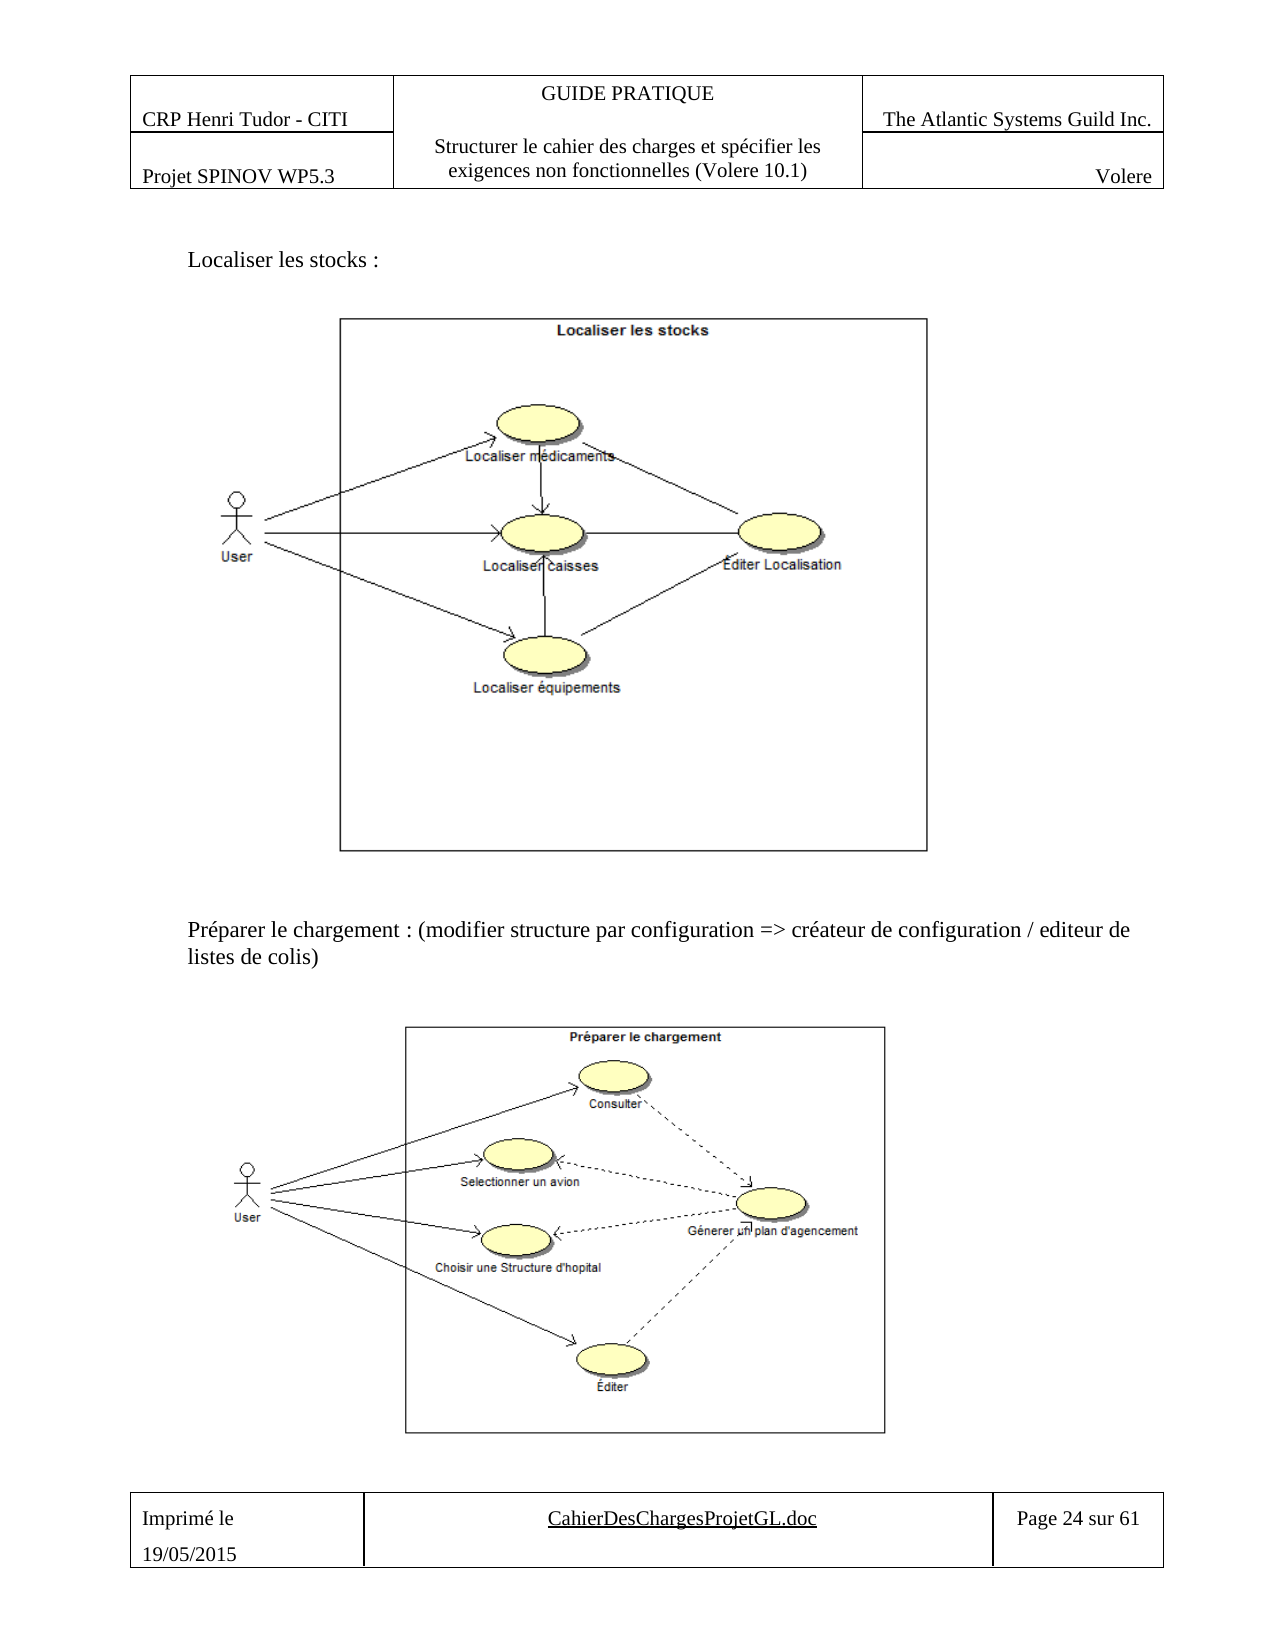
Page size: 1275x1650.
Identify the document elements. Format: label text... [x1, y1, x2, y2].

picture [187, 272, 996, 886]
text Localiser les stocks : [187, 246, 1137, 885]
text Préparer le chargement : (modifier structure par configuration => créateur de configuration / editeur de listes de colis) [187, 917, 1137, 969]
picture [187, 1000, 952, 1458]
